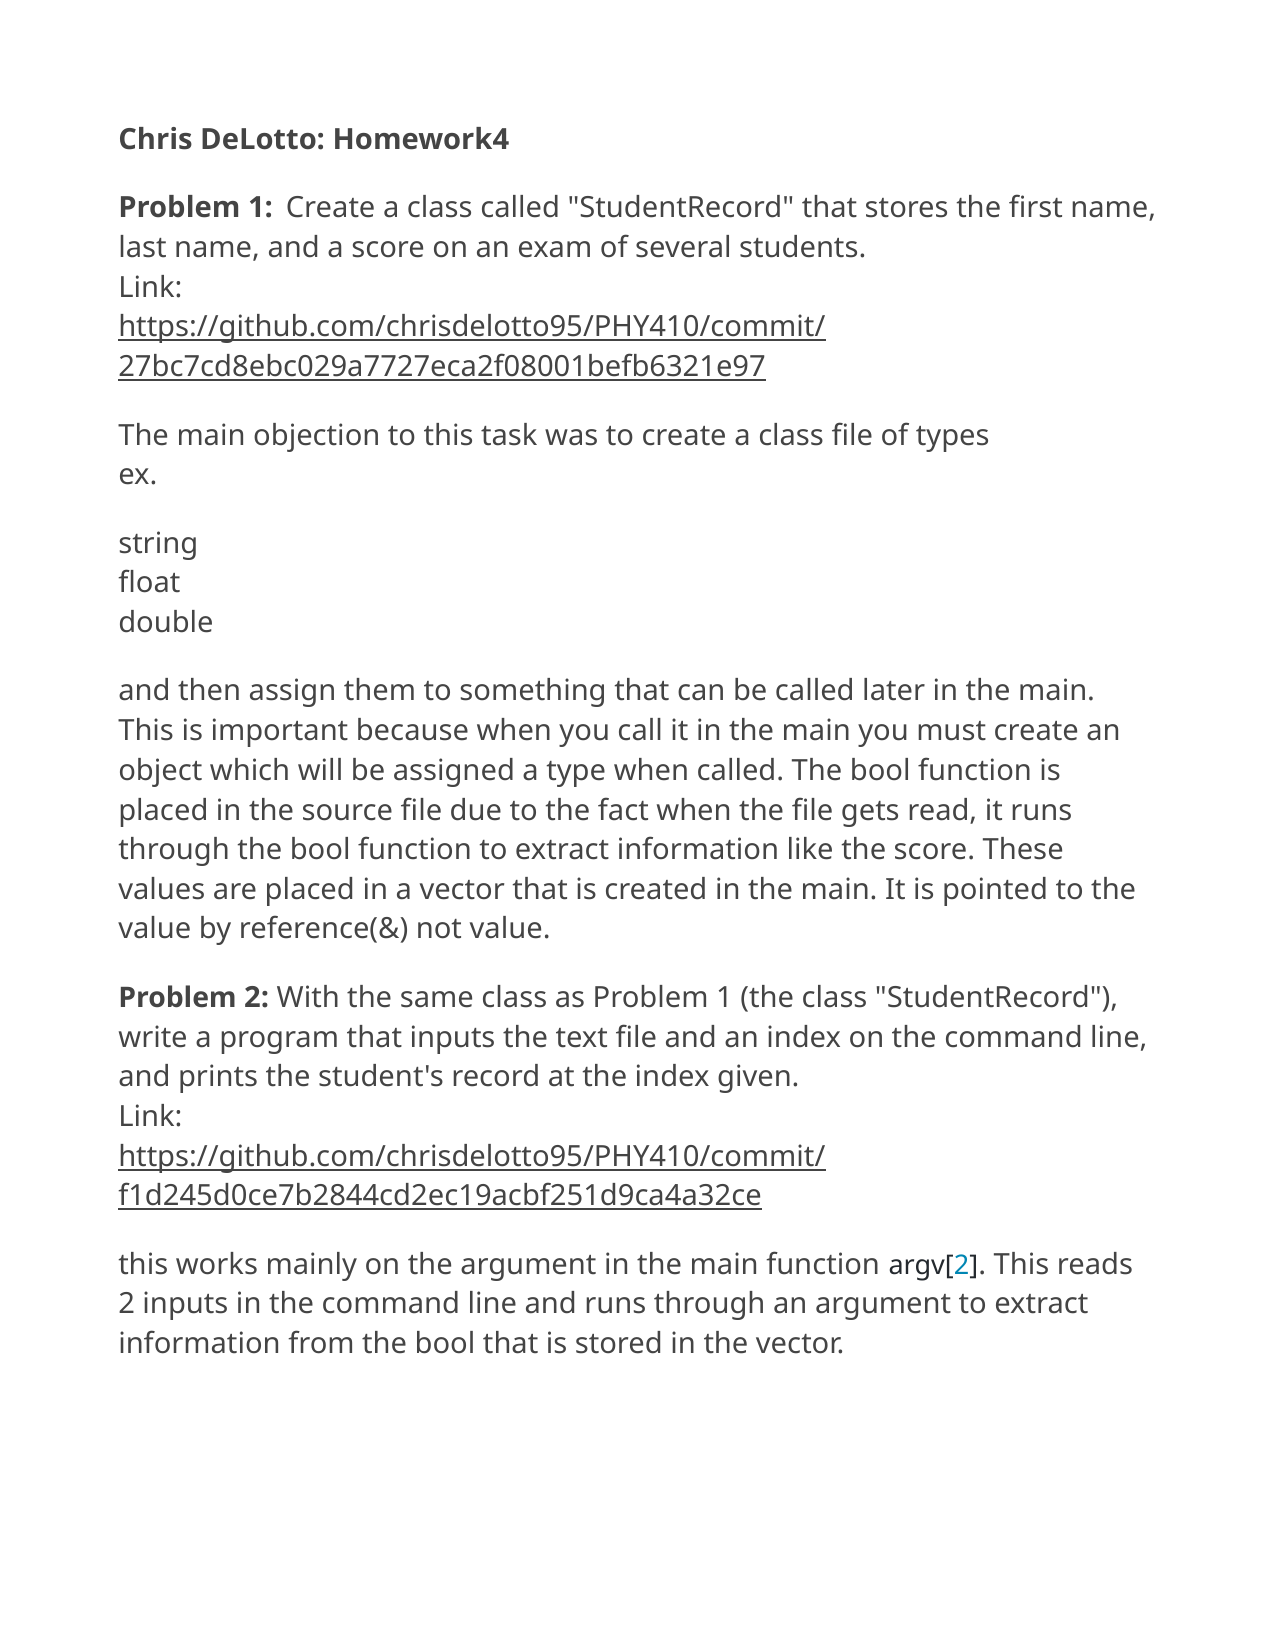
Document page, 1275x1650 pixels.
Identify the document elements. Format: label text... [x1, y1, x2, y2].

text Link: [118, 1095, 1157, 1135]
text float [118, 562, 1157, 601]
text ex. [118, 453, 1157, 493]
text Chris DeLotto: Homework4 [118, 118, 1157, 158]
text Problem 2: With the same class as Problem 1 (the class "StudentRecord"), write a program that inputs the text file and an index on the command line, and prints the student's record at the index given. [118, 976, 1157, 1095]
text Problem 1: Create a class called "StudentRecord" that stores the first name, last name, and a score on an exam of several students. [118, 187, 1157, 266]
text and then assign them to something that can be called later in the main. This is important because when you call it in the main you must create an object which will be assigned a type when called. The bool function is placed in the source file due to the fact when the file gets read, it runs through the bool function to extract information like the score. These values are placed in a vector that is created in the main. It is pointed to the value by reference(&) not value. [118, 670, 1157, 947]
text Link: [118, 266, 1157, 306]
text double [118, 601, 1157, 641]
text The main objection to this task was to create a class file of types [118, 414, 1157, 453]
text https://github.com/chrisdelotto95/PHY410/commit/27bc7cd8ebc029a7727eca2f08001befb6321e97 [118, 306, 1157, 385]
text string [118, 522, 1157, 562]
text this works mainly on the argument in the main function argv[2]. This reads 2 inputs in the command line and runs through an argument to extract information from the bool that is stored in the vector. [118, 1243, 1157, 1362]
text https://github.com/chrisdelotto95/PHY410/commit/f1d245d0ce7b2844cd2ec19acbf251d9ca4a32ce [118, 1135, 1157, 1214]
